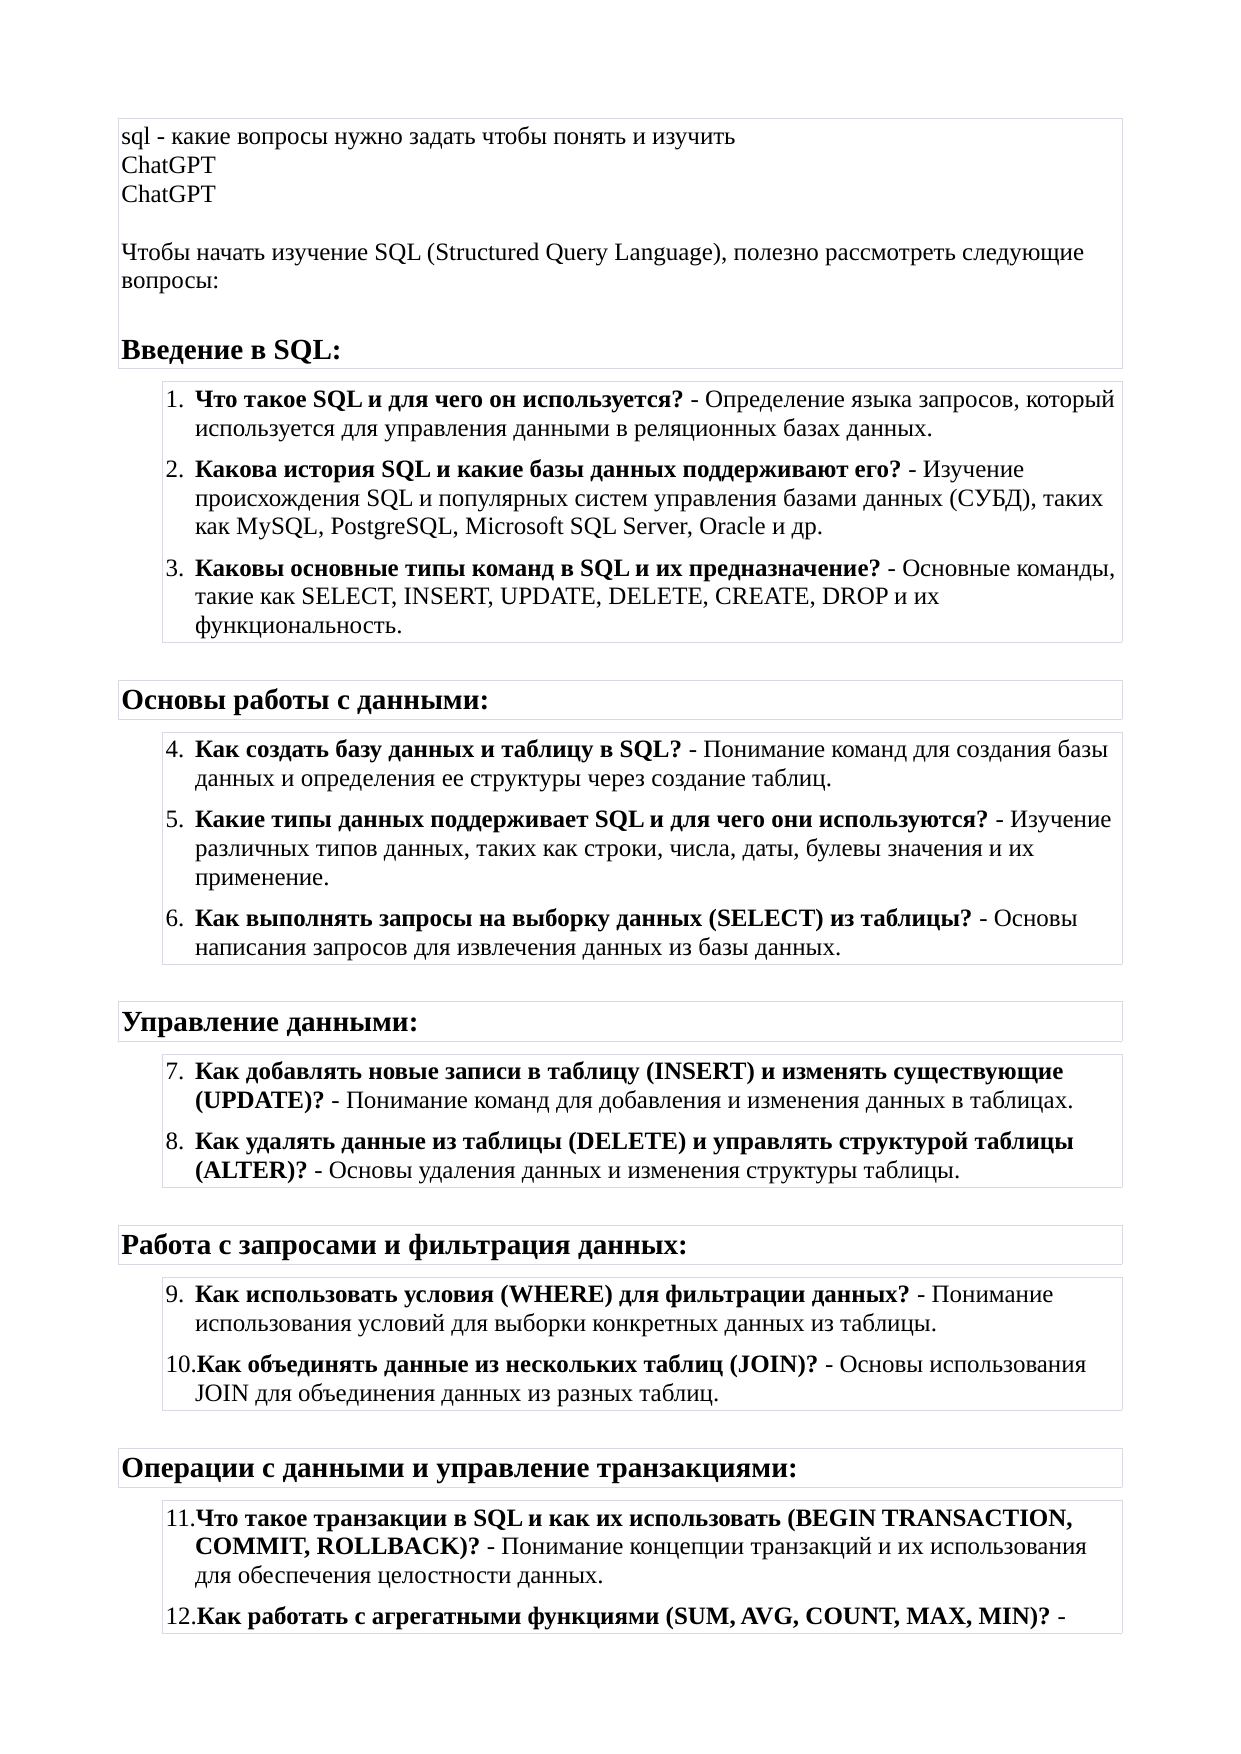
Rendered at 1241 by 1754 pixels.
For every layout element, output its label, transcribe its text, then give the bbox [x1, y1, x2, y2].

text ChatGPT [119, 176, 1122, 207]
list Как создать базу данных и таблицу в SQL? - Понимание команд для создания базы данных и определения ее структуры через создание таблиц. [163, 733, 1122, 792]
subtitle Введение в SQL: [119, 329, 1122, 368]
list Что такое SQL и для чего он используется? - Определение языка запросов, который используется для управления данными в реляционных базах данных. [163, 382, 1122, 441]
list Каковы основные типы команд в SQL и их предназначение? - Основные команды, такие как SELECT, INSERT, UPDATE, DELETE, CREATE, DROP и их функциональность. [163, 550, 1122, 642]
list Как работать с агрегатными функциями (SUM, AVG, COUNT, MAX, MIN)? [163, 1598, 1122, 1633]
subtitle Операции с данными и управление транзакциями: [119, 1449, 1122, 1487]
subtitle Работа с запросами и фильтрация данных: [119, 1226, 1122, 1264]
text Чтобы начать изучение SQL (Structured Query Language), полезно рассмотреть следующие вопросы: [119, 234, 1122, 294]
subtitle Управление данными: [119, 1002, 1122, 1041]
list Как объединять данные из нескольких таблиц (JOIN)? - Основы использования JOIN для объединения данных из разных таблиц. [163, 1347, 1122, 1410]
list Как добавлять новые записи в таблицу (INSERT) и изменять существующие (UPDATE)? - Понимание команд для добавления и изменения данных в таблицах. [163, 1055, 1122, 1114]
text sql - какие вопросы нужно задать чтобы понять и изучить [119, 119, 1122, 147]
list Какова история SQL и какие базы данных поддерживают его? - Изучение происхождения SQL и популярных систем управления базами данных (СУБД), таких как MySQL, PostgreSQL, Microsoft SQL Server, Oracle и др. [163, 451, 1122, 540]
subtitle Основы работы с данными: [119, 681, 1122, 719]
list Что такое транзакции в SQL и как их использовать (BEGIN TRANSACTION, COMMIT, ROLLBACK)? - Понимание концепции транзакций и их использования для обеспечения целостности данных. [163, 1501, 1122, 1589]
list Как выполнять запросы на выборку данных (SELECT) из таблицы? - Основы написания запросов для извлечения данных из базы данных. [163, 900, 1122, 964]
text ChatGPT [119, 147, 1122, 176]
list Какие типы данных поддерживает SQL и для чего они используются? - Изучение различных типов данных, таких как строки, числа, даты, булевы значения и их применение. [163, 802, 1122, 891]
list Как использовать условия (WHERE) для фильтрации данных? - Понимание использования условий для выборки конкретных данных из таблицы. [163, 1278, 1122, 1337]
list Как удалять данные из таблицы (DELETE) и управлять структурой таблицы (ALTER)? - Основы удаления данных и изменения структуры таблицы. [163, 1123, 1122, 1187]
